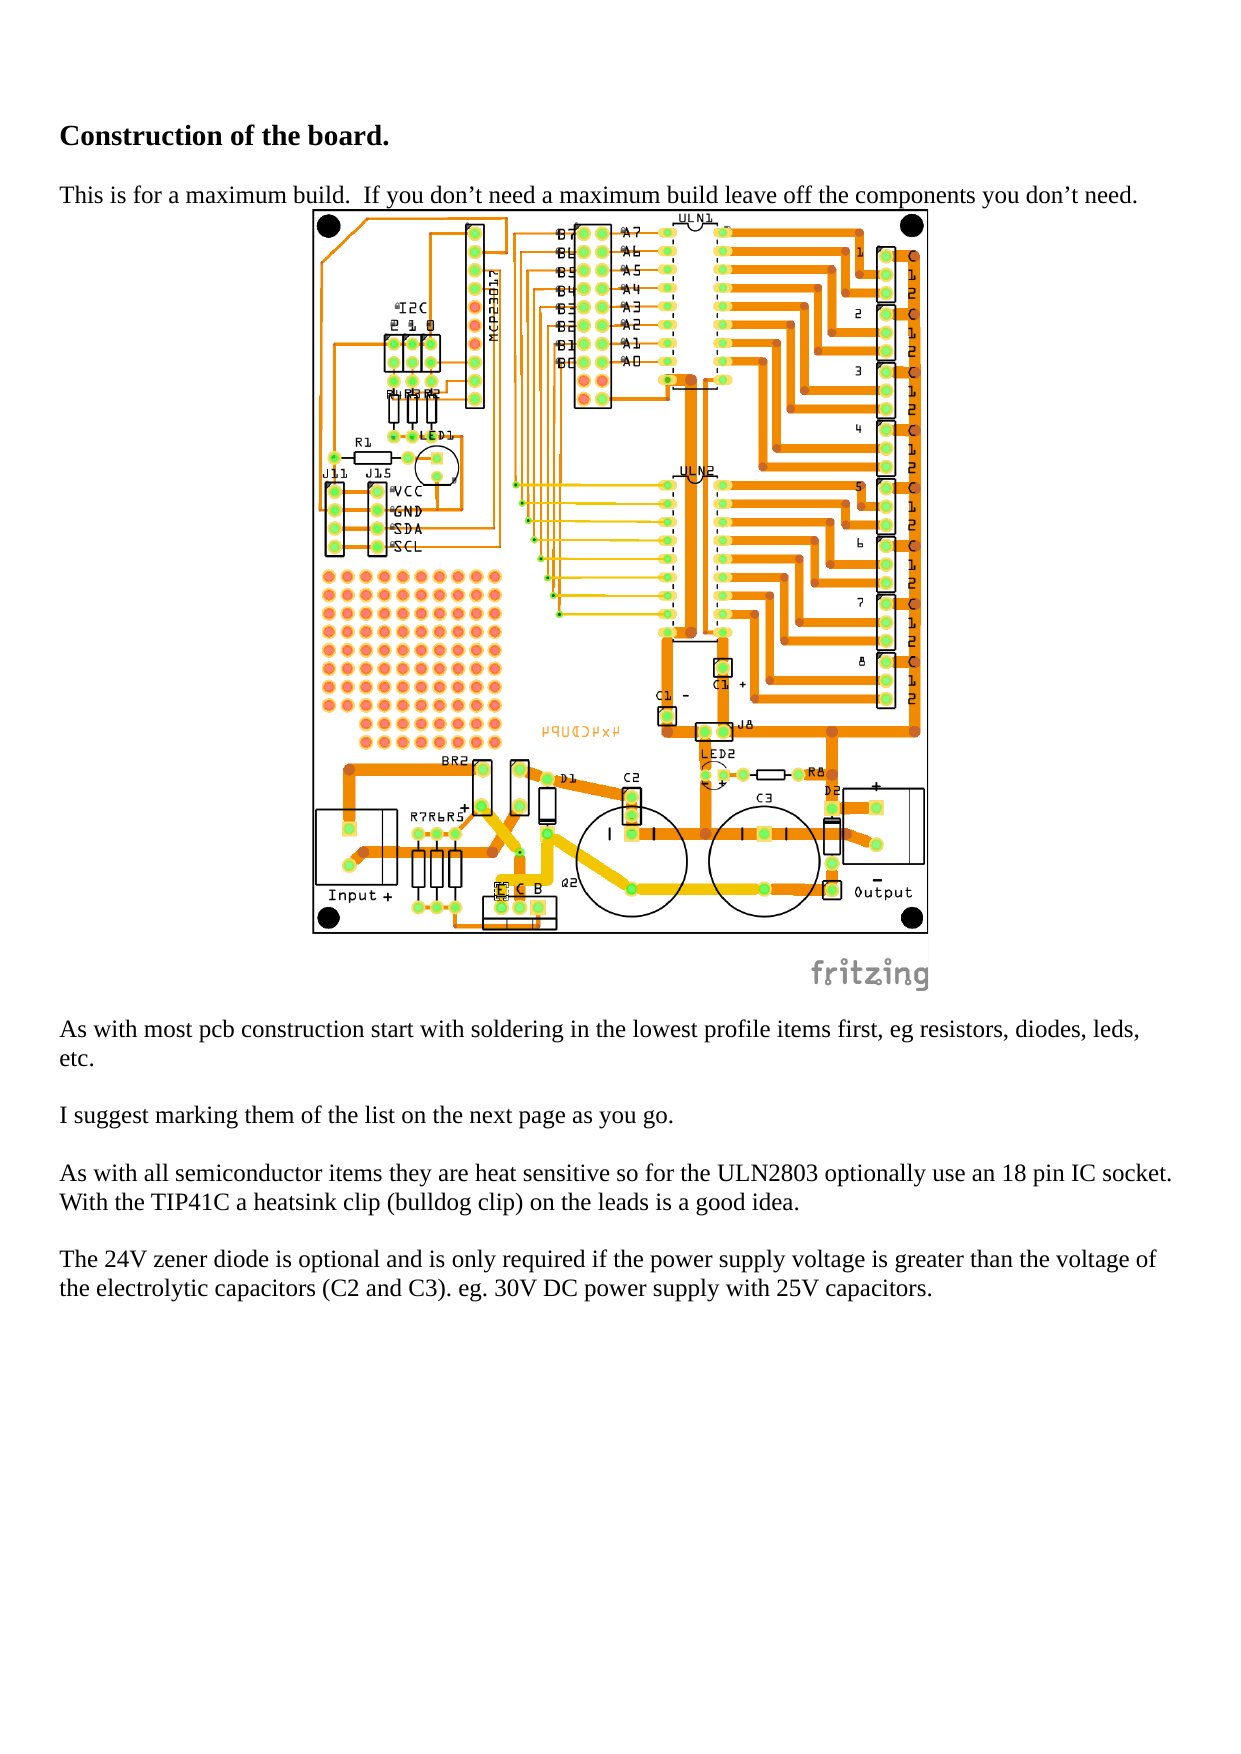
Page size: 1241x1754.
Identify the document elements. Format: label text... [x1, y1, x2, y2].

text As with most pcb construction start with soldering in the lowest profile items first, eg resistors, diodes, leds, etc. [59, 1014, 1181, 1072]
text As with all semiconductor items they are heat sensitive so for the ULN2803 optionally use an 18 pin IC socket. With the TIP41C a heatsink clip (bulldog clip) on the leads is a good idea. [59, 1158, 1181, 1215]
text The 24V zener diode is optional and is only required if the power supply voltage is greater than the voltage of the electrolytic capacitors (C2 and C3). eg. 30V DC power supply with 25V capacitors. [59, 1244, 1181, 1302]
picture [312, 209, 929, 991]
text This is for a maximum build. If you don’t need a maximum build leave off the components you don’t need. [59, 180, 1181, 209]
text Construction of the board. [59, 118, 1181, 152]
text I suggest marking them of the list on the next page as you go. [59, 1100, 1181, 1129]
